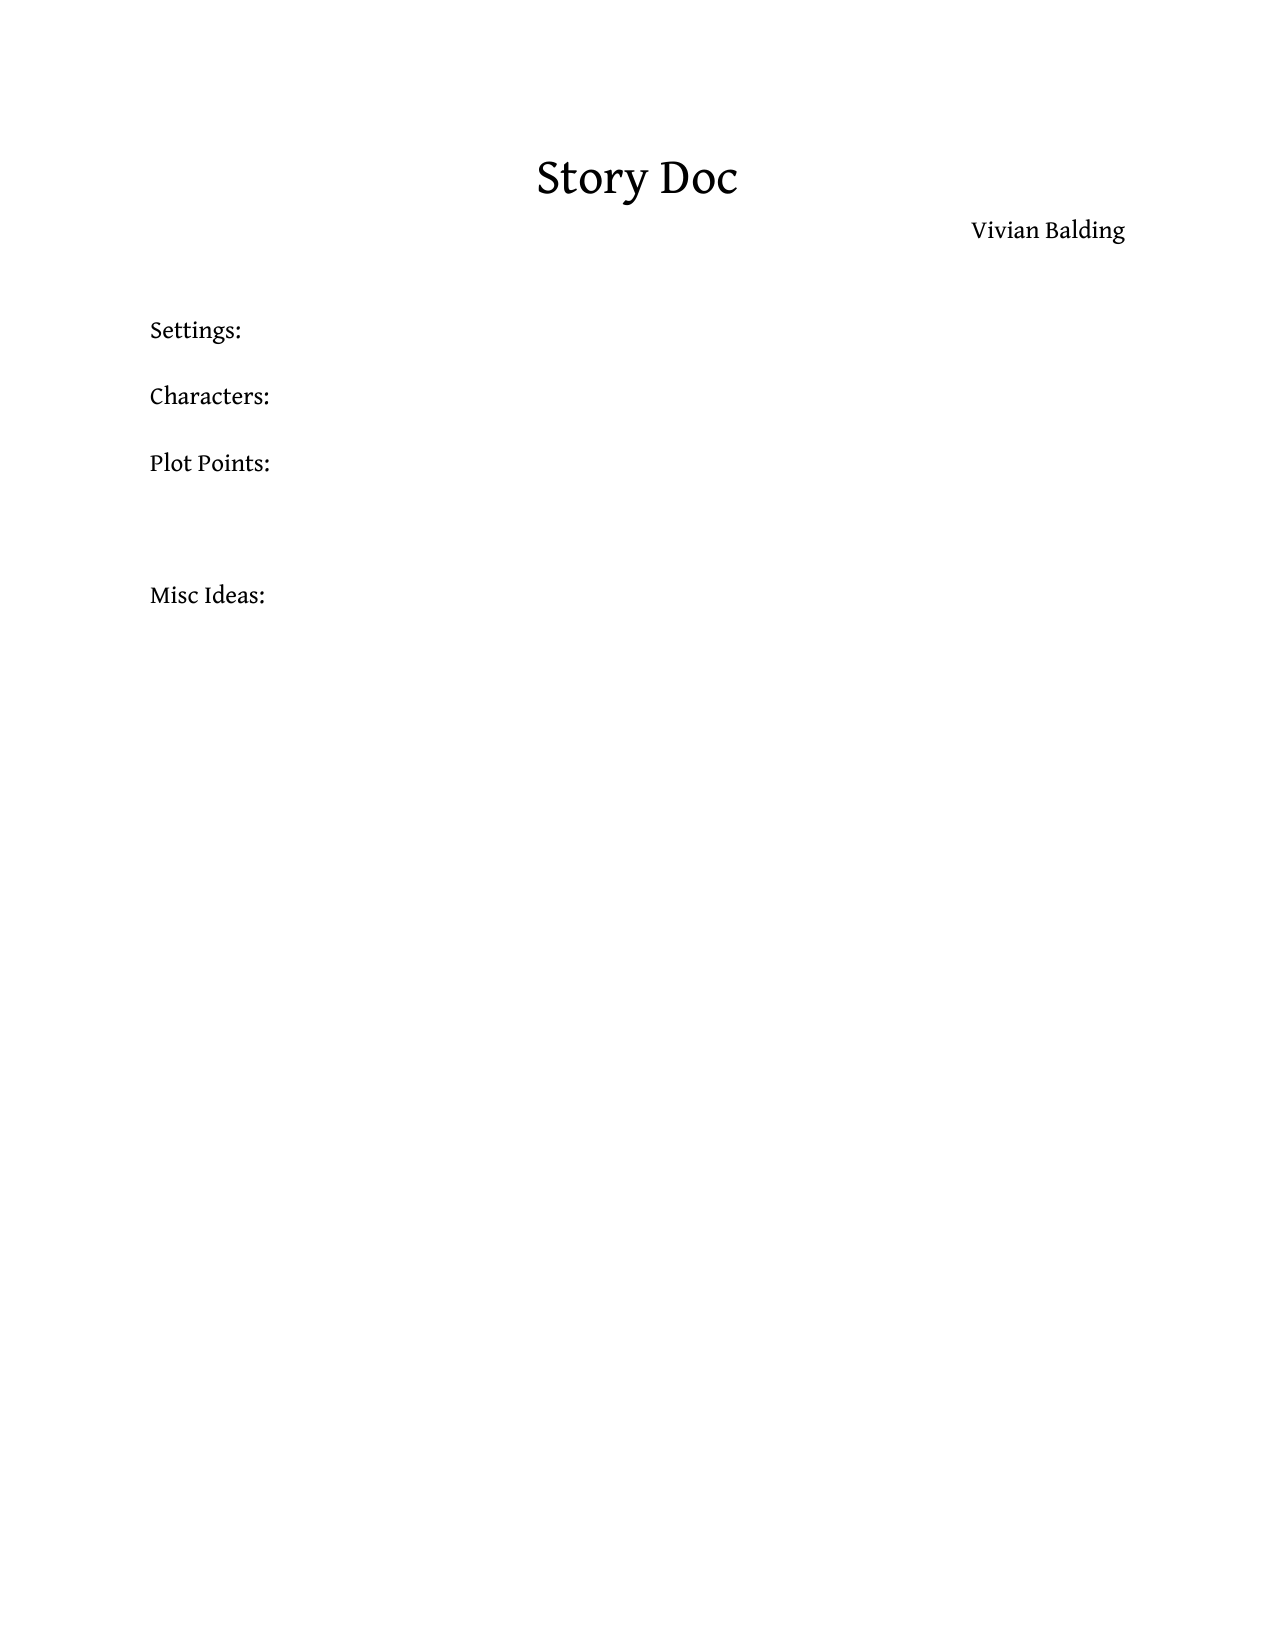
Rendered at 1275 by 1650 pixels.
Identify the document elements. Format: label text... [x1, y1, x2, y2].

text Characters: [150, 383, 1125, 412]
text Misc Ideas: [150, 582, 1125, 611]
text Settings: [150, 316, 1125, 345]
text Story Doc [150, 150, 1125, 208]
text Plot Points: [150, 449, 1125, 478]
text Vivian Balding [150, 217, 1125, 246]
